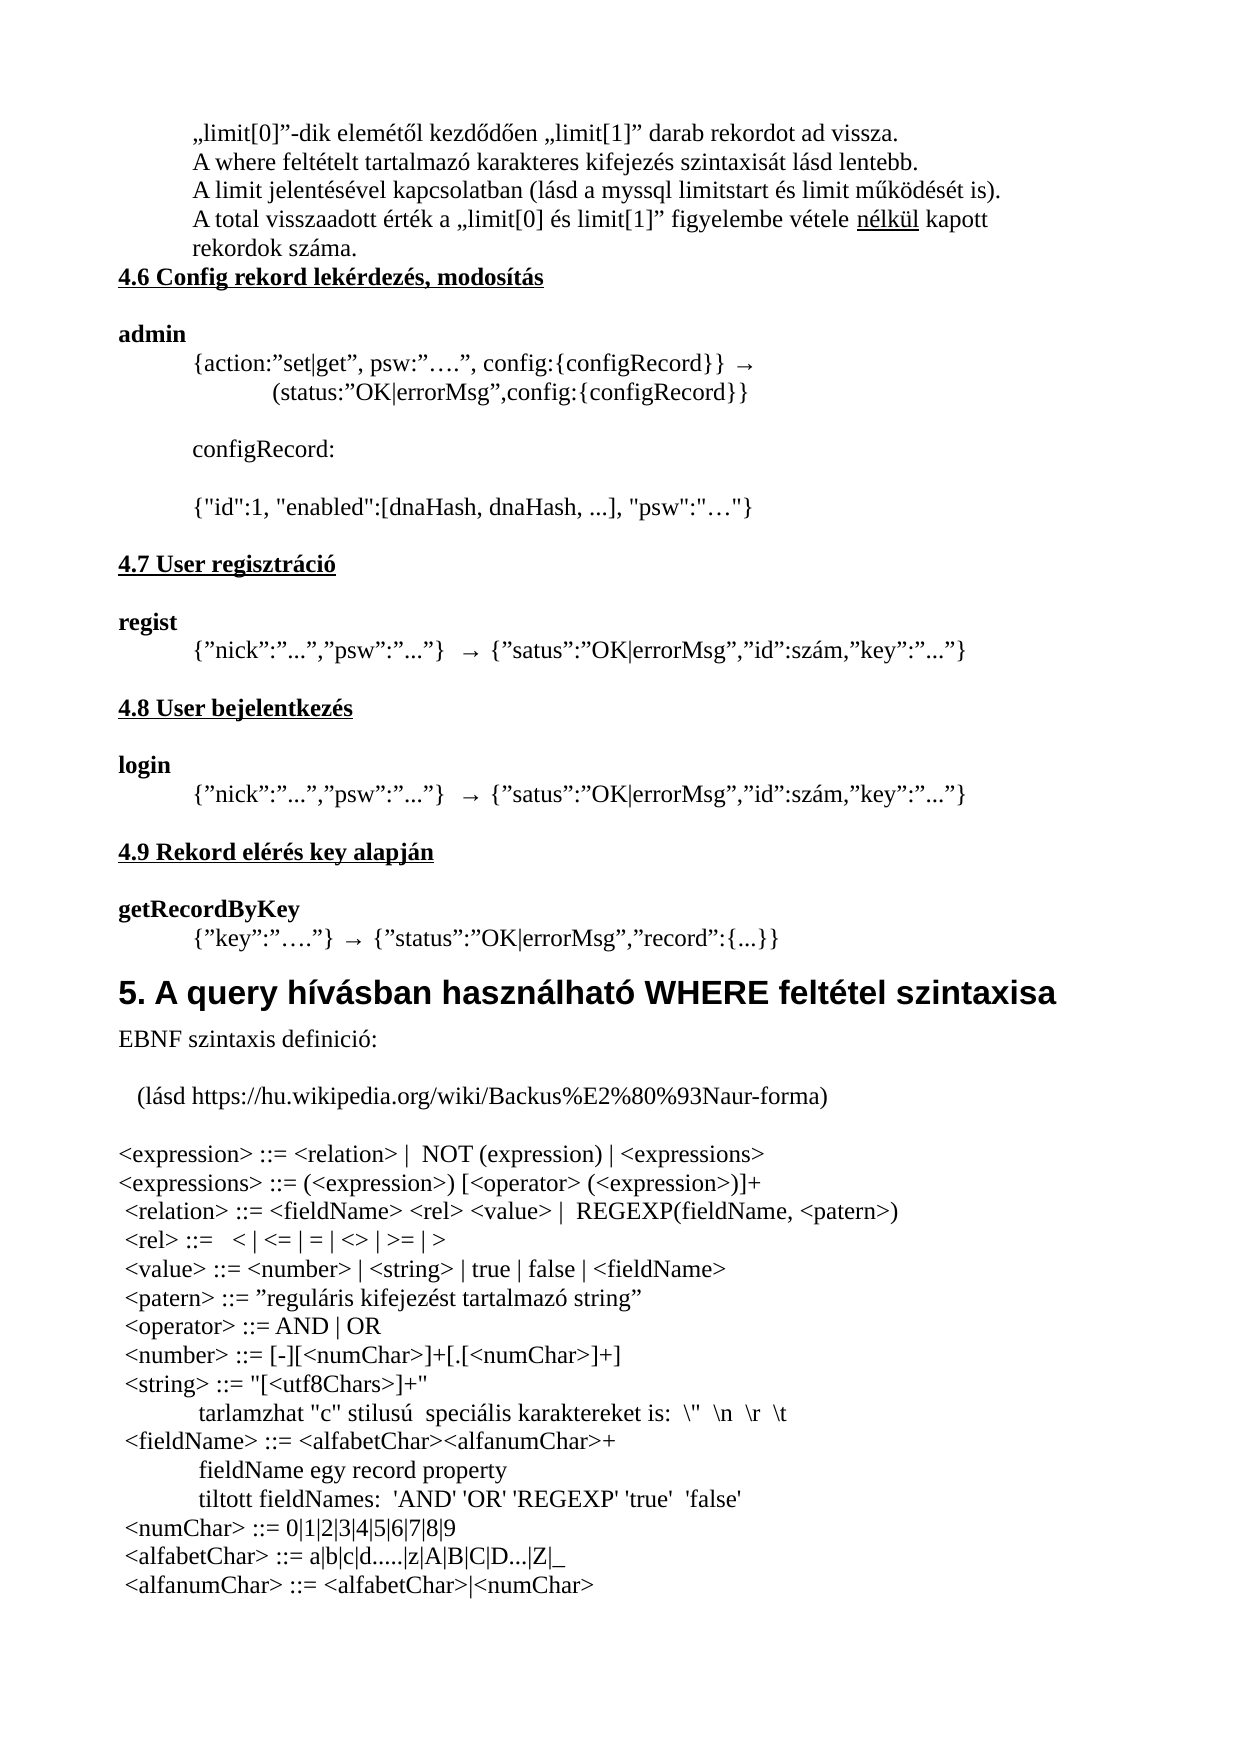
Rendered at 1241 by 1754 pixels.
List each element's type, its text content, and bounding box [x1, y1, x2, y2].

text fieldName egy record property [118, 1455, 1122, 1484]
text A limit jelentésével kapcsolatban (lásd a myssql limitstart és limit működését is). [118, 176, 1122, 204]
text regist [118, 607, 1122, 636]
text <value> ::= <number> | <string> | true | false | <fieldName> [118, 1254, 1122, 1283]
text <operator> ::= AND | OR [118, 1311, 1122, 1340]
text {”nick”:”...”,”psw”:”...”} → {”satus”:”OK|errorMsg”,”id”:szám,”key”:”...”} [118, 779, 1122, 808]
text (status:”OK|errorMsg”,config:{configRecord}} [118, 377, 1122, 406]
text <relation> ::= <fieldName> <rel> <value> | REGEXP(fieldName, <patern>) [118, 1196, 1122, 1225]
text <alfanumChar> ::= <alfabetChar>|<numChar> [118, 1570, 1122, 1599]
text <expressions> ::= (<expression>) [<operator> (<expression>)]+ [118, 1168, 1122, 1196]
text <expression> ::= <relation> | NOT (expression) | <expressions> [118, 1139, 1122, 1168]
text <patern> ::= ”reguláris kifejezést tartalmazó string” [118, 1283, 1122, 1311]
text 4.8 User bejelentkezés [118, 693, 1122, 722]
text {”nick”:”...”,”psw”:”...”} → {”satus”:”OK|errorMsg”,”id”:szám,”key”:”...”} [118, 636, 1122, 664]
text {"id":1, "enabled":[dnaHash, dnaHash, ...], "psw":"…"} [118, 492, 1122, 521]
text <string> ::= "[<utf8Chars>]+" [118, 1369, 1122, 1398]
text A where feltételt tartalmazó karakteres kifejezés szintaxisát lásd lentebb. [118, 147, 1122, 176]
text getRecordByKey [118, 894, 1122, 923]
text {action:”set|get”, psw:”….”, config:{configRecord}} → [118, 348, 1122, 377]
text 4.6 Config rekord lekérdezés, modosítás [118, 262, 1122, 291]
text A total visszaadott érték a „limit[0] és limit[1]” figyelembe vétele nélkül kapott [118, 204, 1122, 233]
text (lásd https://hu.wikipedia.org/wiki/Backus%E2%80%93Naur-forma) [118, 1081, 1122, 1110]
text 4.7 User regisztráció [118, 549, 1122, 578]
text „limit[0]”-dik elemétől kezdődően „limit[1]” darab rekordot ad vissza. [118, 118, 1122, 147]
text 4.9 Rekord elérés key alapján [118, 837, 1122, 866]
subtitle 5. A query hívásban használható WHERE feltétel szintaxisa [118, 973, 1122, 1011]
text <alfabetChar> ::= a|b|c|d.....|z|A|B|C|D...|Z|_ [118, 1541, 1122, 1570]
text <numChar> ::= 0|1|2|3|4|5|6|7|8|9 [118, 1513, 1122, 1541]
text admin [118, 319, 1122, 348]
text rekordok száma. [118, 233, 1122, 262]
text tarlamzhat "c" stilusú speciális karaktereket is: \" \n \r \t [118, 1398, 1122, 1426]
text <rel> ::= < | <= | = | <> | >= | > [118, 1225, 1122, 1254]
text <fieldName> ::= <alfabetChar><alfanumChar>+ [118, 1426, 1122, 1455]
text <number> ::= [-][<numChar>]+[.[<numChar>]+] [118, 1340, 1122, 1369]
text {”key”:”….”} → {”status”:”OK|errorMsg”,”record”:{...}} [118, 923, 1122, 952]
text EBNF szintaxis definició: [118, 1024, 1122, 1053]
text tiltott fieldNames: 'AND' 'OR' 'REGEXP' 'true' 'false' [118, 1484, 1122, 1513]
text configRecord: [118, 434, 1122, 463]
text login [118, 751, 1122, 779]
